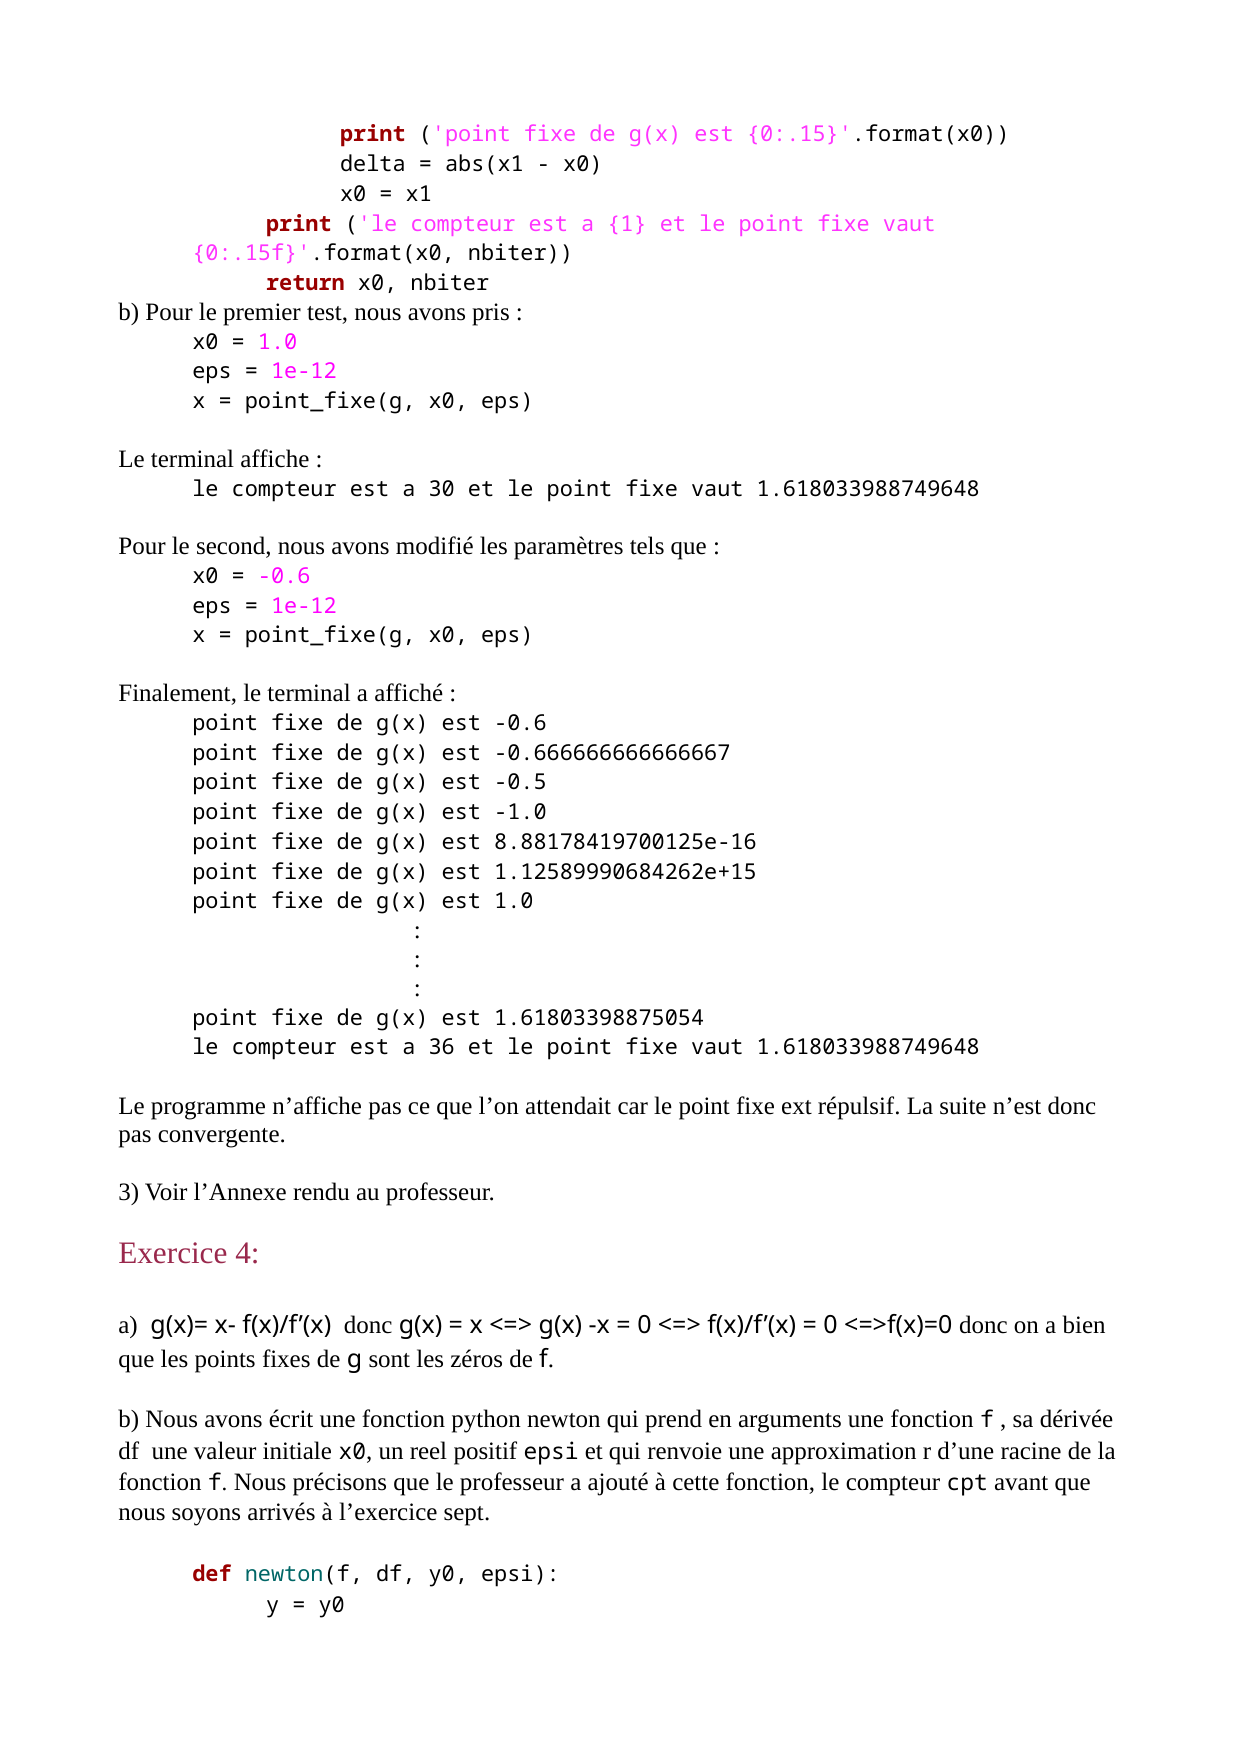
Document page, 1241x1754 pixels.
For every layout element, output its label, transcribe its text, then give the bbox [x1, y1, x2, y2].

text def newton(f, df, y0, epsi): [118, 1554, 1122, 1589]
text delta = abs(x1 - x0) [118, 148, 1122, 178]
text x = point_fixe(g, x0, eps) [118, 619, 1122, 649]
text b) Pour le premier test, nous avons pris : [118, 297, 1122, 326]
text Pour le second, nous avons modifié les paramètres tels que : [118, 531, 1122, 560]
text print ('le compteur est a {1} et le point fixe vaut {0:.15f}'.format(x0, nbiter)) [118, 207, 1122, 267]
text y = y0 [118, 1589, 1122, 1618]
text : [118, 944, 1122, 973]
text 3) Voir l’Annexe rendu au professeur. [118, 1177, 1122, 1206]
text : [118, 973, 1122, 1001]
text eps = 1e-12 [118, 589, 1122, 619]
text Exercice 4: [118, 1234, 1122, 1271]
text print ('point fixe de g(x) est {0:.15}'.format(x0)) [118, 118, 1122, 148]
text point fixe de g(x) est -0.666666666666667 [118, 736, 1122, 766]
text point fixe de g(x) est -0.6 [118, 707, 1122, 736]
text point fixe de g(x) est 8.88178419700125e-16 [118, 826, 1122, 856]
text point fixe de g(x) est 1.61803398875054 [118, 1001, 1122, 1031]
text eps = 1e-12 [118, 355, 1122, 385]
text point fixe de g(x) est -1.0 [118, 796, 1122, 826]
text b) Nous avons écrit une fonction python newton qui prend en arguments une fonction f , sa dérivée df une valeur initiale x0, un reel positif epsi et qui renvoie une approximation r d’une racine de la fonction f. Nous précisons que le professeur a ajouté à cette fonction, le compteur cpt avant que nous soyons arrivés à l’exercice sept. [118, 1403, 1122, 1526]
text x0 = x1 [118, 178, 1122, 207]
text x0 = -0.6 [118, 560, 1122, 589]
text a) g(x)= x- f(x)/f’(x) donc g(x) = x <=> g(x) -x = 0 <=> f(x)/f’(x) = 0 <=>f(x)=0 donc on a bien que les points fixes de g sont les zéros de f. [118, 1306, 1122, 1374]
text return x0, nbiter [118, 267, 1122, 297]
text le compteur est a 36 et le point fixe vaut 1.618033988749648 [118, 1031, 1122, 1061]
text le compteur est a 30 et le point fixe vaut 1.618033988749648 [118, 472, 1122, 502]
text x = point_fixe(g, x0, eps) [118, 385, 1122, 415]
text point fixe de g(x) est -0.5 [118, 766, 1122, 796]
text : [118, 915, 1122, 944]
text point fixe de g(x) est 1.12589990684262e+15 [118, 856, 1122, 885]
text Le terminal affiche : [118, 444, 1122, 472]
text Finalement, le terminal a affiché : [118, 678, 1122, 707]
text point fixe de g(x) est 1.0 [118, 885, 1122, 915]
text Le programme n’affiche pas ce que l’on attendait car le point fixe ext répulsif. La suite n’est donc pas convergente. [118, 1091, 1122, 1148]
text x0 = 1.0 [118, 326, 1122, 355]
